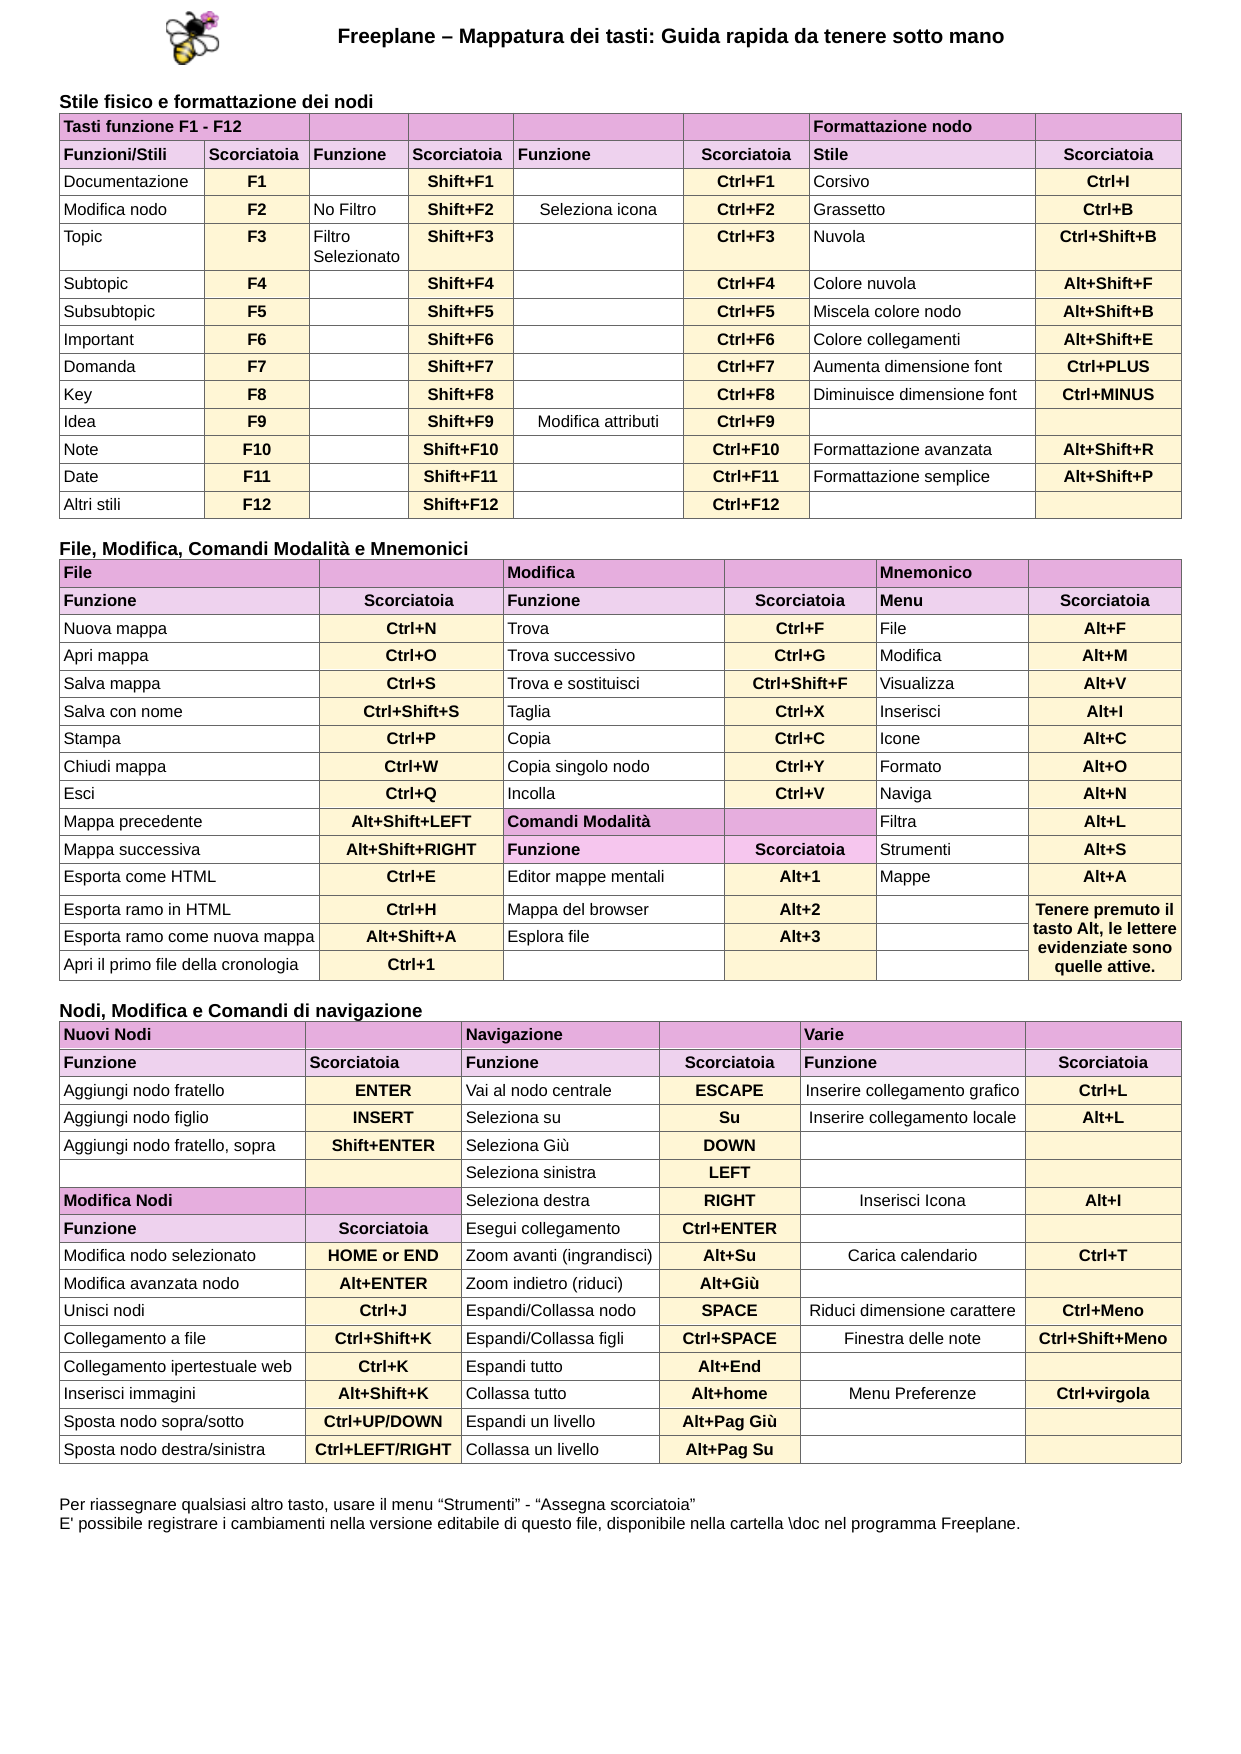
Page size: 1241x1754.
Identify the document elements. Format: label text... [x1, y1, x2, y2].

table_cell Collegamento a file [60, 1326, 305, 1352]
table_cell Ctrl+Shift+S [320, 698, 503, 725]
table_cell [310, 409, 408, 435]
table_cell Ctrl+V [725, 781, 876, 807]
table_cell Alt+1 [725, 864, 876, 895]
table_cell RIGHT [660, 1188, 800, 1214]
table_cell Ctrl+T [1026, 1243, 1181, 1269]
table_cell Riduci dimensione carattere [801, 1298, 1025, 1324]
table_cell Zoom avanti (ingrandisci) [462, 1243, 659, 1269]
table_cell [1036, 492, 1181, 518]
table_cell Ctrl+virgola [1026, 1381, 1181, 1407]
table_cell [514, 271, 683, 297]
table_cell Collegamento ipertestuale web [60, 1353, 305, 1380]
text Nodi, Modifica e Comandi di navigazione [59, 999, 1181, 1021]
table_cell Seleziona Giù [462, 1132, 659, 1159]
table_cell Alt+V [1029, 671, 1181, 697]
table_cell Alt+I [1029, 698, 1181, 725]
table_cell Funzione [462, 1050, 659, 1076]
table_cell Esporta come HTML [60, 864, 319, 895]
table_cell [810, 409, 1035, 435]
table_cell Sposta nodo destra/sinistra [60, 1436, 305, 1463]
table_cell [801, 1160, 1025, 1187]
table_cell Inserire collegamento grafico [801, 1077, 1025, 1104]
table_cell Funzione [310, 141, 408, 168]
table_cell ENTER [306, 1077, 461, 1104]
table_cell Alt+A [1029, 864, 1181, 895]
table_header Navigazione [462, 1022, 659, 1048]
table_cell Alt+Pag Su [660, 1436, 800, 1463]
table_cell Scorciatoia [205, 141, 309, 168]
table_cell Copia [504, 726, 724, 752]
table_cell F9 [205, 409, 309, 435]
table_cell Ctrl+F3 [684, 224, 809, 270]
table_cell Alt+3 [725, 924, 876, 950]
table_cell Finestra delle note [801, 1326, 1025, 1352]
table_cell Ctrl+1 [320, 951, 503, 980]
table_cell Ctrl+F7 [684, 354, 809, 380]
table_cell [514, 464, 683, 491]
table_cell [310, 326, 408, 353]
table_header [660, 1022, 800, 1048]
table_cell Filtra [877, 809, 1028, 835]
table_cell Alt+O [1029, 753, 1181, 780]
table_cell Alt+C [1029, 726, 1181, 752]
table_cell Shift+F4 [409, 271, 513, 297]
table_cell F7 [205, 354, 309, 380]
table_cell Key [60, 381, 204, 408]
table_header Tasti funzione F1 - F12 [60, 114, 309, 140]
table_cell Ctrl+J [306, 1298, 461, 1324]
table_cell Trova [504, 615, 724, 642]
table_cell F11 [205, 464, 309, 491]
table_cell Ctrl+W [320, 753, 503, 780]
table_header [306, 1022, 461, 1048]
table_cell Alt+Shift+P [1036, 464, 1181, 491]
table_cell [1026, 1215, 1181, 1242]
table_header [1029, 560, 1181, 587]
table_cell [801, 1215, 1025, 1242]
table_cell Inserisci [877, 698, 1028, 725]
table_cell [1036, 409, 1181, 435]
table_cell Scorciatoia [725, 836, 876, 863]
table_cell Ctrl+H [320, 896, 503, 923]
table_cell [514, 326, 683, 353]
table_cell [514, 299, 683, 325]
table_cell [60, 1160, 305, 1187]
table_cell F1 [205, 169, 309, 195]
table_header [725, 560, 876, 587]
table_header File [60, 560, 319, 587]
table_cell Comandi Modalità [504, 809, 724, 835]
table_cell Apri il primo file della cronologia [60, 951, 319, 980]
table_cell Alt+Giù [660, 1270, 800, 1297]
table_cell Ctrl+Shift+B [1036, 224, 1181, 270]
table_header [684, 114, 809, 140]
table_cell Mappa del browser [504, 896, 724, 923]
table_cell Altri stili [60, 492, 204, 518]
table_cell Ctrl+F6 [684, 326, 809, 353]
picture [166, 11, 220, 65]
table_cell Ctrl+K [306, 1353, 461, 1380]
table_cell Mappa successiva [60, 836, 319, 863]
table_cell Scorciatoia [1029, 588, 1181, 614]
table_cell Ctrl+F10 [684, 436, 809, 463]
table_cell Modifica nodo selezionato [60, 1243, 305, 1269]
table_cell Inserisci immagini [60, 1381, 305, 1407]
table_cell [725, 809, 876, 835]
table_cell Salva mappa [60, 671, 319, 697]
table_cell [514, 354, 683, 380]
table_cell Menu [877, 588, 1028, 614]
table_cell Shift+F11 [409, 464, 513, 491]
table_cell Ctrl+F1 [684, 169, 809, 195]
table_cell [1026, 1160, 1181, 1187]
table_cell Ctrl+MINUS [1036, 381, 1181, 408]
table_cell [1026, 1436, 1181, 1463]
table_cell [877, 924, 1028, 950]
table_cell Corsivo [810, 169, 1035, 195]
table_cell Aggiungi nodo fratello [60, 1077, 305, 1104]
table_cell Inserire collegamento locale [801, 1105, 1025, 1131]
table_cell Ctrl+Q [320, 781, 503, 807]
table_cell Ctrl+X [725, 698, 876, 725]
table_cell Esci [60, 781, 319, 807]
table_cell Collassa tutto [462, 1381, 659, 1407]
table_cell Zoom indietro (riduci) [462, 1270, 659, 1297]
table_cell No Filtro [310, 196, 408, 223]
table_cell Ctrl+Meno [1026, 1298, 1181, 1324]
table_cell ESCAPE [660, 1077, 800, 1104]
table_cell [877, 896, 1028, 923]
table_cell [306, 1188, 461, 1214]
table_cell Alt+Shift+K [306, 1381, 461, 1407]
table_cell Unisci nodi [60, 1298, 305, 1324]
table_cell Shift+F5 [409, 299, 513, 325]
table_cell Alt+L [1026, 1105, 1181, 1131]
table_cell Visualizza [877, 671, 1028, 697]
table_cell [310, 381, 408, 408]
table_cell Alt+Shift+E [1036, 326, 1181, 353]
table_cell Scorciatoia [1026, 1050, 1181, 1076]
table_cell Icone [877, 726, 1028, 752]
table_cell Shift+F3 [409, 224, 513, 270]
text Freeplane – Mappatura dei tasti: Guida rapida da tenere sotto mano [220, 24, 1181, 48]
table_cell Aggiungi nodo fratello, sopra [60, 1132, 305, 1159]
table_cell Diminuisce dimensione font [810, 381, 1035, 408]
table_cell Strumenti [877, 836, 1028, 863]
table_cell Ctrl+F8 [684, 381, 809, 408]
table_cell Colore nuvola [810, 271, 1035, 297]
table_cell Mappe [877, 864, 1028, 895]
table_cell [514, 169, 683, 195]
table_cell Alt+2 [725, 896, 876, 923]
table_cell Documentazione [60, 169, 204, 195]
table_cell Grassetto [810, 196, 1035, 223]
table_cell Colore collegamenti [810, 326, 1035, 353]
table_cell Funzioni/Stili [60, 141, 204, 168]
table_cell [801, 1270, 1025, 1297]
table_cell [725, 951, 876, 980]
table_cell F10 [205, 436, 309, 463]
table_cell Ctrl+LEFT/RIGHT [306, 1436, 461, 1463]
table_cell Date [60, 464, 204, 491]
table_cell Alt+Shift+B [1036, 299, 1181, 325]
table_cell Alt+home [660, 1381, 800, 1407]
table_cell F3 [205, 224, 309, 270]
table_cell Scorciatoia [409, 141, 513, 168]
table_cell INSERT [306, 1105, 461, 1131]
table_cell Ctrl+UP/DOWN [306, 1409, 461, 1435]
table_cell Scorciatoia [684, 141, 809, 168]
table_cell Sposta nodo sopra/sotto [60, 1409, 305, 1435]
table_header [1026, 1022, 1181, 1048]
table_cell [514, 224, 683, 270]
table_cell [514, 436, 683, 463]
text [59, 24, 166, 48]
table_cell Menu Preferenze [801, 1381, 1025, 1407]
table_cell Scorciatoia [660, 1050, 800, 1076]
table_header Formattazione nodo [810, 114, 1035, 140]
table_cell Shift+F12 [409, 492, 513, 518]
table_cell Ctrl+G [725, 643, 876, 669]
table_cell F8 [205, 381, 309, 408]
table_cell Scorciatoia [306, 1050, 461, 1076]
table_cell Espandi un livello [462, 1409, 659, 1435]
table_cell Subsubtopic [60, 299, 204, 325]
text Stile fisico e formattazione dei nodi [59, 91, 1181, 113]
table_cell Aumenta dimensione font [810, 354, 1035, 380]
table_cell Miscela colore nodo [810, 299, 1035, 325]
table_cell [310, 169, 408, 195]
table_cell Alt+ENTER [306, 1270, 461, 1297]
table_cell Ctrl+Shift+K [306, 1326, 461, 1352]
table_cell Modifica [877, 643, 1028, 669]
table_cell Trova successivo [504, 643, 724, 669]
table_cell Alt+Shift+RIGHT [320, 836, 503, 863]
table_cell Subtopic [60, 271, 204, 297]
table_cell Seleziona destra [462, 1188, 659, 1214]
table_cell [801, 1436, 1025, 1463]
table_cell Scorciatoia [320, 588, 503, 614]
table_cell F2 [205, 196, 309, 223]
table_cell Salva con nome [60, 698, 319, 725]
table_cell Ctrl+S [320, 671, 503, 697]
table_cell LEFT [660, 1160, 800, 1187]
table_cell Shift+F8 [409, 381, 513, 408]
text File, Modifica, Comandi Modalità e Mnemonici [59, 537, 1181, 559]
table_cell Alt+Shift+F [1036, 271, 1181, 297]
table_cell Ctrl+C [725, 726, 876, 752]
table_cell [1026, 1409, 1181, 1435]
table_header [310, 114, 408, 140]
table_cell Funzione [801, 1050, 1025, 1076]
table_cell Alt+Shift+LEFT [320, 809, 503, 835]
table_cell Shift+F1 [409, 169, 513, 195]
table_cell [504, 951, 724, 980]
table_cell Shift+F7 [409, 354, 513, 380]
table_header [409, 114, 513, 140]
table_cell Chiudi mappa [60, 753, 319, 780]
table_cell F4 [205, 271, 309, 297]
table_cell [310, 492, 408, 518]
table_cell Important [60, 326, 204, 353]
table_cell Ctrl+B [1036, 196, 1181, 223]
table_cell [310, 354, 408, 380]
table_cell Alt+F [1029, 615, 1181, 642]
table_header Nuovi Nodi [60, 1022, 305, 1048]
table_cell Nuova mappa [60, 615, 319, 642]
table_cell [877, 951, 1028, 980]
table_cell F12 [205, 492, 309, 518]
table_cell Shift+F6 [409, 326, 513, 353]
table_cell Aggiungi nodo figlio [60, 1105, 305, 1131]
table_cell SPACE [660, 1298, 800, 1324]
table_cell Su [660, 1105, 800, 1131]
table_cell Ctrl+L [1026, 1077, 1181, 1104]
table_cell Scorciatoia [725, 588, 876, 614]
table_cell Filtro Selezionato [310, 224, 408, 270]
table_cell Ctrl+I [1036, 169, 1181, 195]
table_cell [1026, 1270, 1181, 1297]
table_cell Carica calendario [801, 1243, 1025, 1269]
table_cell Modifica attributi [514, 409, 683, 435]
table_cell Shift+ENTER [306, 1132, 461, 1159]
table_cell Ctrl+Shift+Meno [1026, 1326, 1181, 1352]
table_cell Shift+F9 [409, 409, 513, 435]
text Per riassegnare qualsiasi altro tasto, usare il menu “Strumenti” - “Assegna scorciatoia” E' possibile registrare i cambiamenti nella versione editabile di questo file, disponibile nella cartella \doc nel programma Freeplane. [59, 1494, 1181, 1533]
table_cell Ctrl+Y [725, 753, 876, 780]
table_cell Alt+Pag Giù [660, 1409, 800, 1435]
table_cell Funzione [504, 836, 724, 863]
table_cell Ctrl+F11 [684, 464, 809, 491]
table_cell Stampa [60, 726, 319, 752]
table_cell Editor mappe mentali [504, 864, 724, 895]
table_cell Taglia [504, 698, 724, 725]
table_cell Ctrl+F4 [684, 271, 809, 297]
table_cell Ctrl+SPACE [660, 1326, 800, 1352]
table_cell File [877, 615, 1028, 642]
table_cell Scorciatoia [1036, 141, 1181, 168]
table_cell Funzione [60, 1050, 305, 1076]
table_cell Vai al nodo centrale [462, 1077, 659, 1104]
table_cell Ctrl+P [320, 726, 503, 752]
table_cell Esporta ramo come nuova mappa [60, 924, 319, 950]
table_cell Espandi tutto [462, 1353, 659, 1380]
table_cell Topic [60, 224, 204, 270]
table_cell [310, 299, 408, 325]
table_cell Funzione [60, 588, 319, 614]
table_cell Idea [60, 409, 204, 435]
table_cell Alt+Shift+A [320, 924, 503, 950]
table_cell Ctrl+Shift+F [725, 671, 876, 697]
table_cell [514, 492, 683, 518]
table_cell Ctrl+PLUS [1036, 354, 1181, 380]
table_cell [801, 1409, 1025, 1435]
table_cell HOME or END [306, 1243, 461, 1269]
table_cell Incolla [504, 781, 724, 807]
table_cell Note [60, 436, 204, 463]
table_cell [1026, 1132, 1181, 1159]
table_cell Modifica Nodi [60, 1188, 305, 1214]
table_cell Ctrl+F9 [684, 409, 809, 435]
table_header [1036, 114, 1181, 140]
table_cell Alt+End [660, 1353, 800, 1380]
table_cell Scorciatoia [306, 1215, 461, 1242]
table_cell Copia singolo nodo [504, 753, 724, 780]
table_cell Nuvola [810, 224, 1035, 270]
table_cell Seleziona su [462, 1105, 659, 1131]
table_cell Domanda [60, 354, 204, 380]
table_cell Stile [810, 141, 1035, 168]
table_cell Alt+I [1026, 1188, 1181, 1214]
table_cell Ctrl+E [320, 864, 503, 895]
table_cell Alt+Shift+R [1036, 436, 1181, 463]
table_cell [310, 271, 408, 297]
table_cell [514, 381, 683, 408]
table_cell Formattazione avanzata [810, 436, 1035, 463]
table_cell Ctrl+N [320, 615, 503, 642]
table_cell Mappa precedente [60, 809, 319, 835]
table_header [514, 114, 683, 140]
table_cell Modifica nodo [60, 196, 204, 223]
table_cell [801, 1353, 1025, 1380]
table_header Modifica [504, 560, 724, 587]
table_cell Funzione [514, 141, 683, 168]
table_cell Esegui collegamento [462, 1215, 659, 1242]
table_cell Trova e sostituisci [504, 671, 724, 697]
table_cell Ctrl+O [320, 643, 503, 669]
table_cell Ctrl+ENTER [660, 1215, 800, 1242]
table_cell Alt+S [1029, 836, 1181, 863]
table_cell Ctrl+F [725, 615, 876, 642]
table_cell Esplora file [504, 924, 724, 950]
table_cell F6 [205, 326, 309, 353]
table_cell [310, 464, 408, 491]
table_cell Tenere premuto il tasto Alt, le lettere evidenziate sono quelle attive. [1029, 896, 1181, 980]
table_cell Espandi/Collassa nodo [462, 1298, 659, 1324]
table_header Mnemonico [877, 560, 1028, 587]
table_cell Esporta ramo in HTML [60, 896, 319, 923]
table_cell Apri mappa [60, 643, 319, 669]
table_cell [310, 436, 408, 463]
table_cell Alt+N [1029, 781, 1181, 807]
table_cell Naviga [877, 781, 1028, 807]
table_cell Ctrl+F12 [684, 492, 809, 518]
table_cell Espandi/Collassa figli [462, 1326, 659, 1352]
table_cell Ctrl+F2 [684, 196, 809, 223]
table_cell Alt+Su [660, 1243, 800, 1269]
table_cell Formattazione semplice [810, 464, 1035, 491]
table_cell Ctrl+F5 [684, 299, 809, 325]
table_cell Alt+M [1029, 643, 1181, 669]
table_cell Formato [877, 753, 1028, 780]
table_cell F5 [205, 299, 309, 325]
table_header [320, 560, 503, 587]
table_cell [306, 1160, 461, 1187]
table_cell Funzione [504, 588, 724, 614]
table_header Varie [801, 1022, 1025, 1048]
table_cell DOWN [660, 1132, 800, 1159]
table_cell Alt+L [1029, 809, 1181, 835]
table_cell Collassa un livello [462, 1436, 659, 1463]
table_cell Inserisci Icona [801, 1188, 1025, 1214]
table_cell [801, 1132, 1025, 1159]
table_cell [1026, 1353, 1181, 1380]
table_cell Modifica avanzata nodo [60, 1270, 305, 1297]
table_cell Shift+F10 [409, 436, 513, 463]
table_cell Seleziona icona [514, 196, 683, 223]
table_cell [810, 492, 1035, 518]
table_cell Seleziona sinistra [462, 1160, 659, 1187]
table_cell Shift+F2 [409, 196, 513, 223]
table_cell Funzione [60, 1215, 305, 1242]
